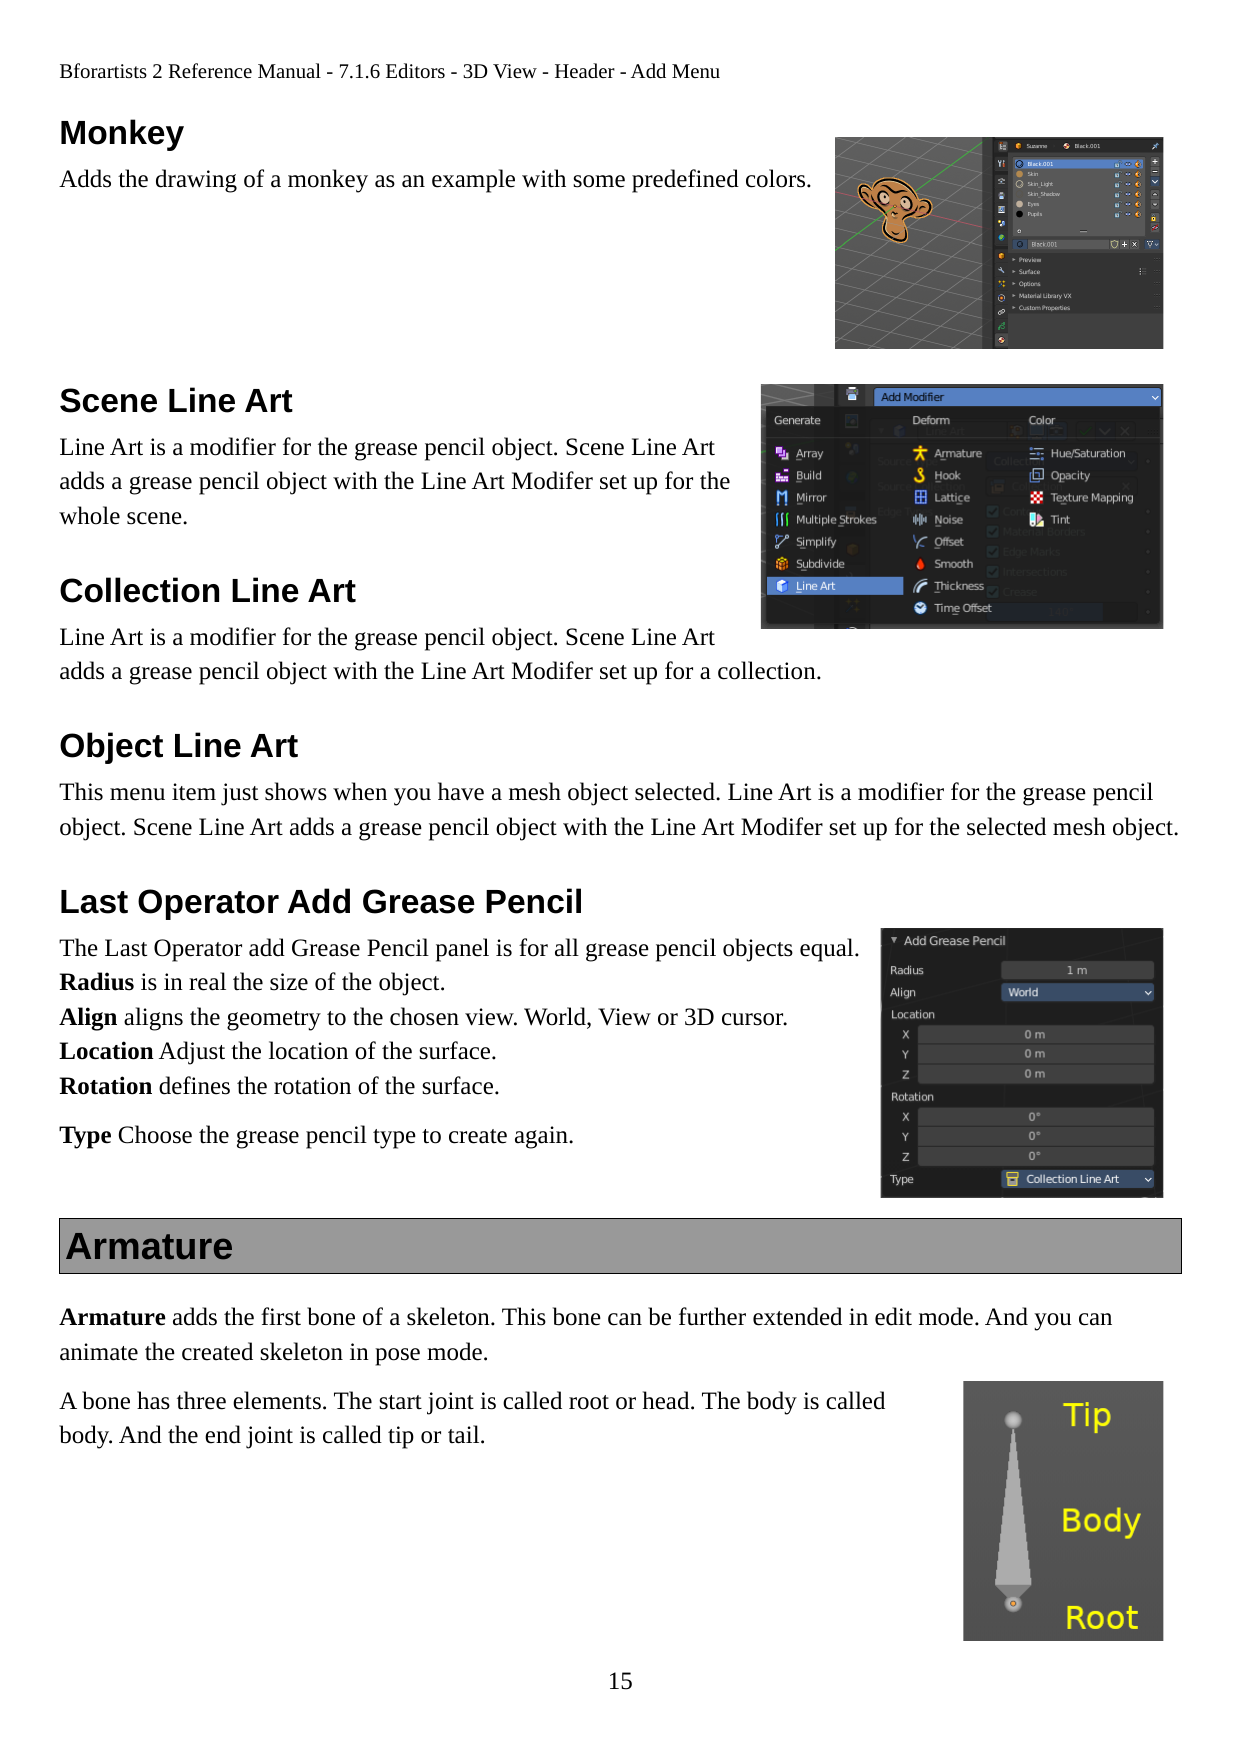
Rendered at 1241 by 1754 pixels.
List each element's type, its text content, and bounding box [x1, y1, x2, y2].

text This menu item just shows when you have a mesh object selected. Line Art is a modifier for the grease pencil object. Scene Line Art adds a grease pencil object with the Line Art Modifer set up for the selected mesh object. [59, 777, 1181, 841]
subtitle Collection Line Art [59, 571, 760, 609]
text A bone has three elements. The start joint is called root or head. The body is called body. And the end joint is called tip or tail. [59, 1386, 963, 1449]
text Line Art is a modifier for the grease pencil object. Scene Line Art adds a grease pencil object with the Line Art Modifer set up for the whole scene. [59, 432, 760, 530]
picture [835, 137, 1164, 349]
subtitle Object Line Art [59, 726, 1181, 765]
subtitle Scene Line Art [59, 381, 1181, 419]
subtitle Last Operator Add Grease Pencil [59, 882, 1181, 921]
text Armature adds the first bone of a skeleton. This bone can be further extended in edit mode. And you can animate the created skeleton in pose mode. [59, 1302, 1181, 1365]
text Adds the drawing of a monkey as an example with some predefined colors. [59, 164, 835, 192]
subtitle Monkey [59, 113, 1181, 151]
text Type Choose the grease pencil type to create again. [59, 1120, 880, 1149]
picture [880, 928, 1164, 1198]
text Line Art is a modifier for the grease pencil object. Scene Line Art adds a grease pencil object with the Line Art Modifer set up for a collection. [59, 622, 1181, 685]
text The Last Operator add Grease Pencil panel is for all grease pencil objects equal. Radius is in real the size of the object. Align aligns the geometry to the chosen view. World, View or 3D cursor. Location Adjust the location of the surface. Rotation defines the rotation of the surface. [59, 933, 880, 1100]
table_header Armature [60, 1219, 1181, 1273]
picture [760, 384, 1164, 629]
subtitle [1164, 571, 1181, 609]
picture [963, 1381, 1164, 1641]
